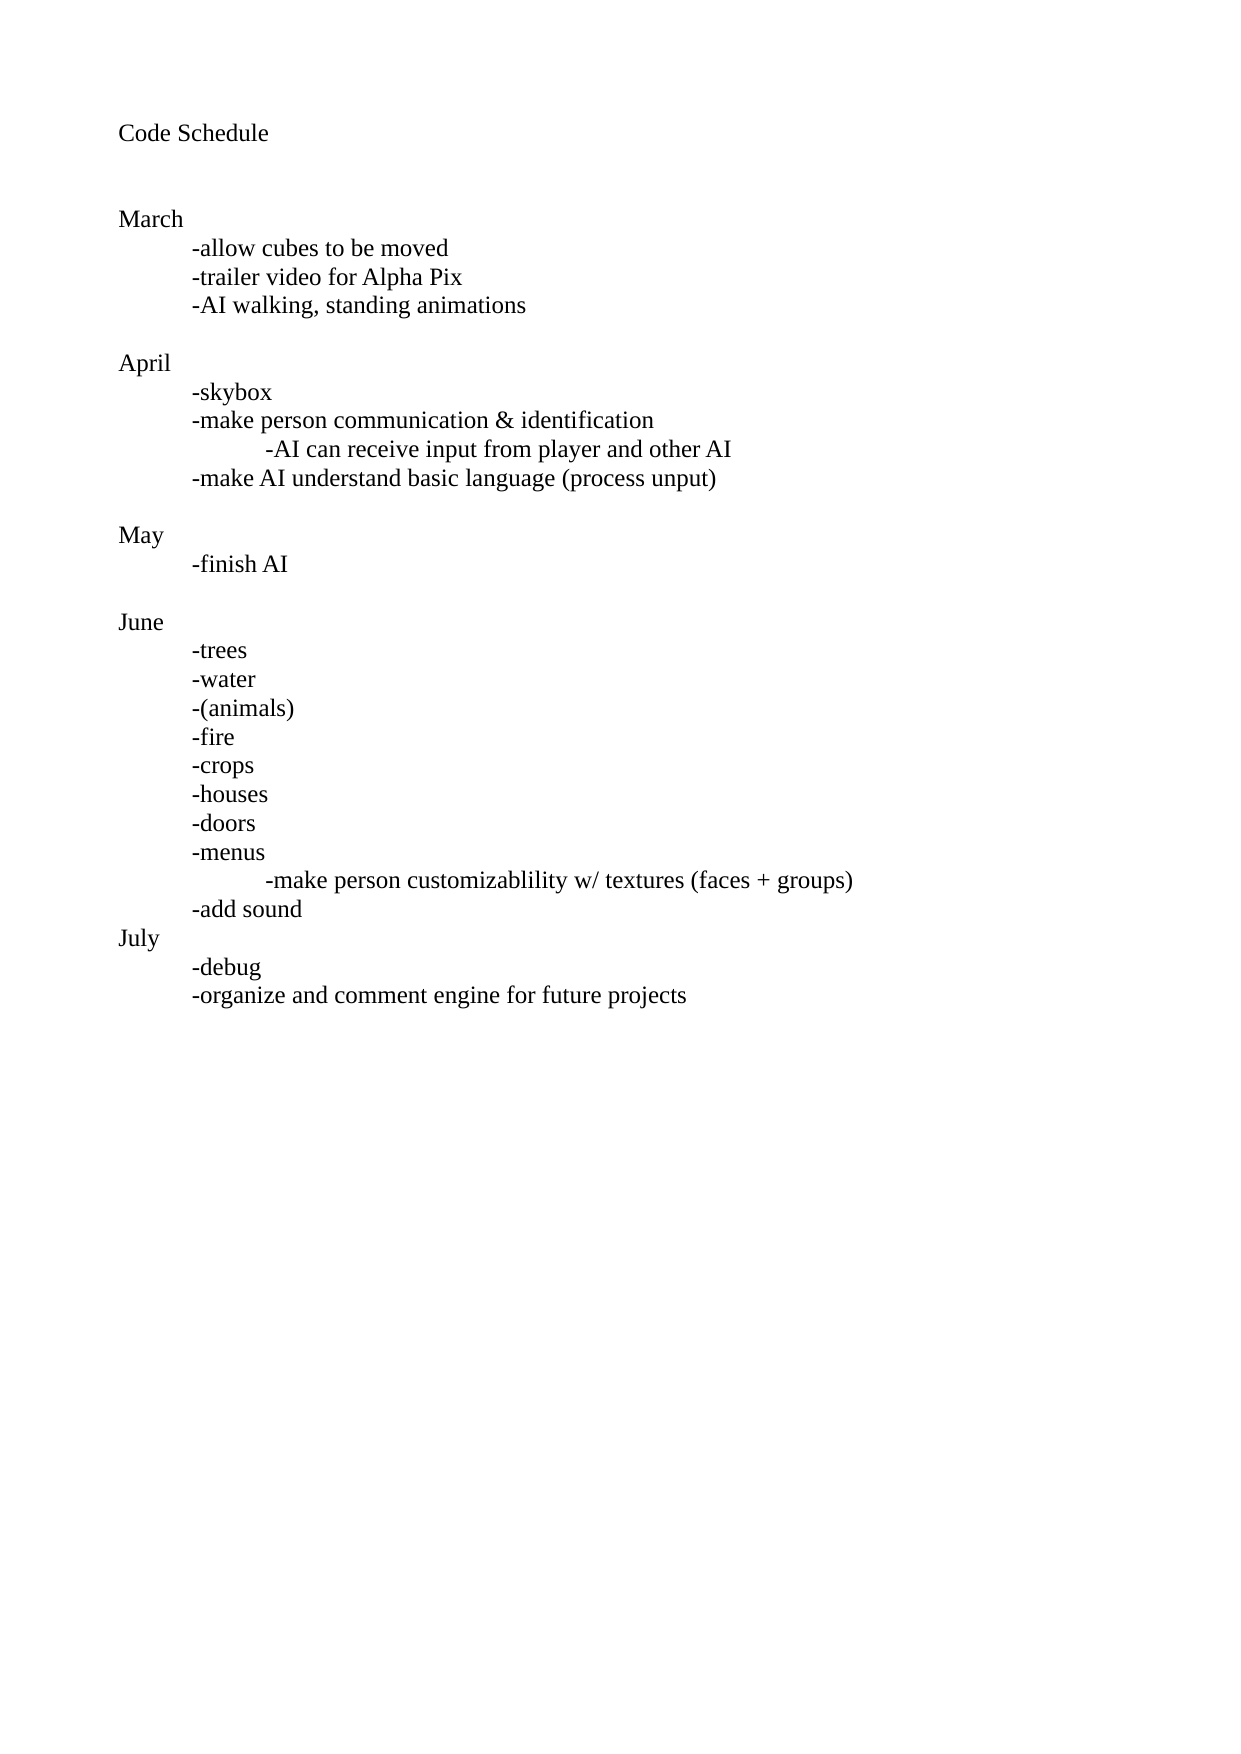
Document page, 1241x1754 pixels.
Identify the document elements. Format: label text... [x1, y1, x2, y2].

text -organize and comment engine for future projects [118, 981, 1122, 1009]
text May [118, 521, 1122, 549]
text June [118, 607, 1122, 636]
text -debug [118, 952, 1122, 981]
text -skybox [118, 377, 1122, 406]
text -trailer video for Alpha Pix [118, 262, 1122, 291]
text March [118, 204, 1122, 233]
text Code Schedule [118, 118, 1122, 147]
text -AI can receive input from player and other AI [118, 434, 1122, 463]
text -allow cubes to be moved [118, 233, 1122, 262]
text -crops [118, 751, 1122, 779]
text -menus [118, 837, 1122, 866]
text -finish AI [118, 549, 1122, 578]
text -water [118, 664, 1122, 693]
text -make person communication & identification [118, 406, 1122, 434]
text -make person customizablility w/ textures (faces + groups) [118, 866, 1122, 894]
text April [118, 348, 1122, 377]
text -trees [118, 636, 1122, 664]
text -doors [118, 808, 1122, 837]
text -(animals) [118, 693, 1122, 722]
text -make AI understand basic language (process unput) [118, 463, 1122, 492]
text -houses [118, 779, 1122, 808]
text -fire [118, 722, 1122, 751]
text July [118, 923, 1122, 952]
text -add sound [118, 894, 1122, 923]
text -AI walking, standing animations [118, 291, 1122, 319]
